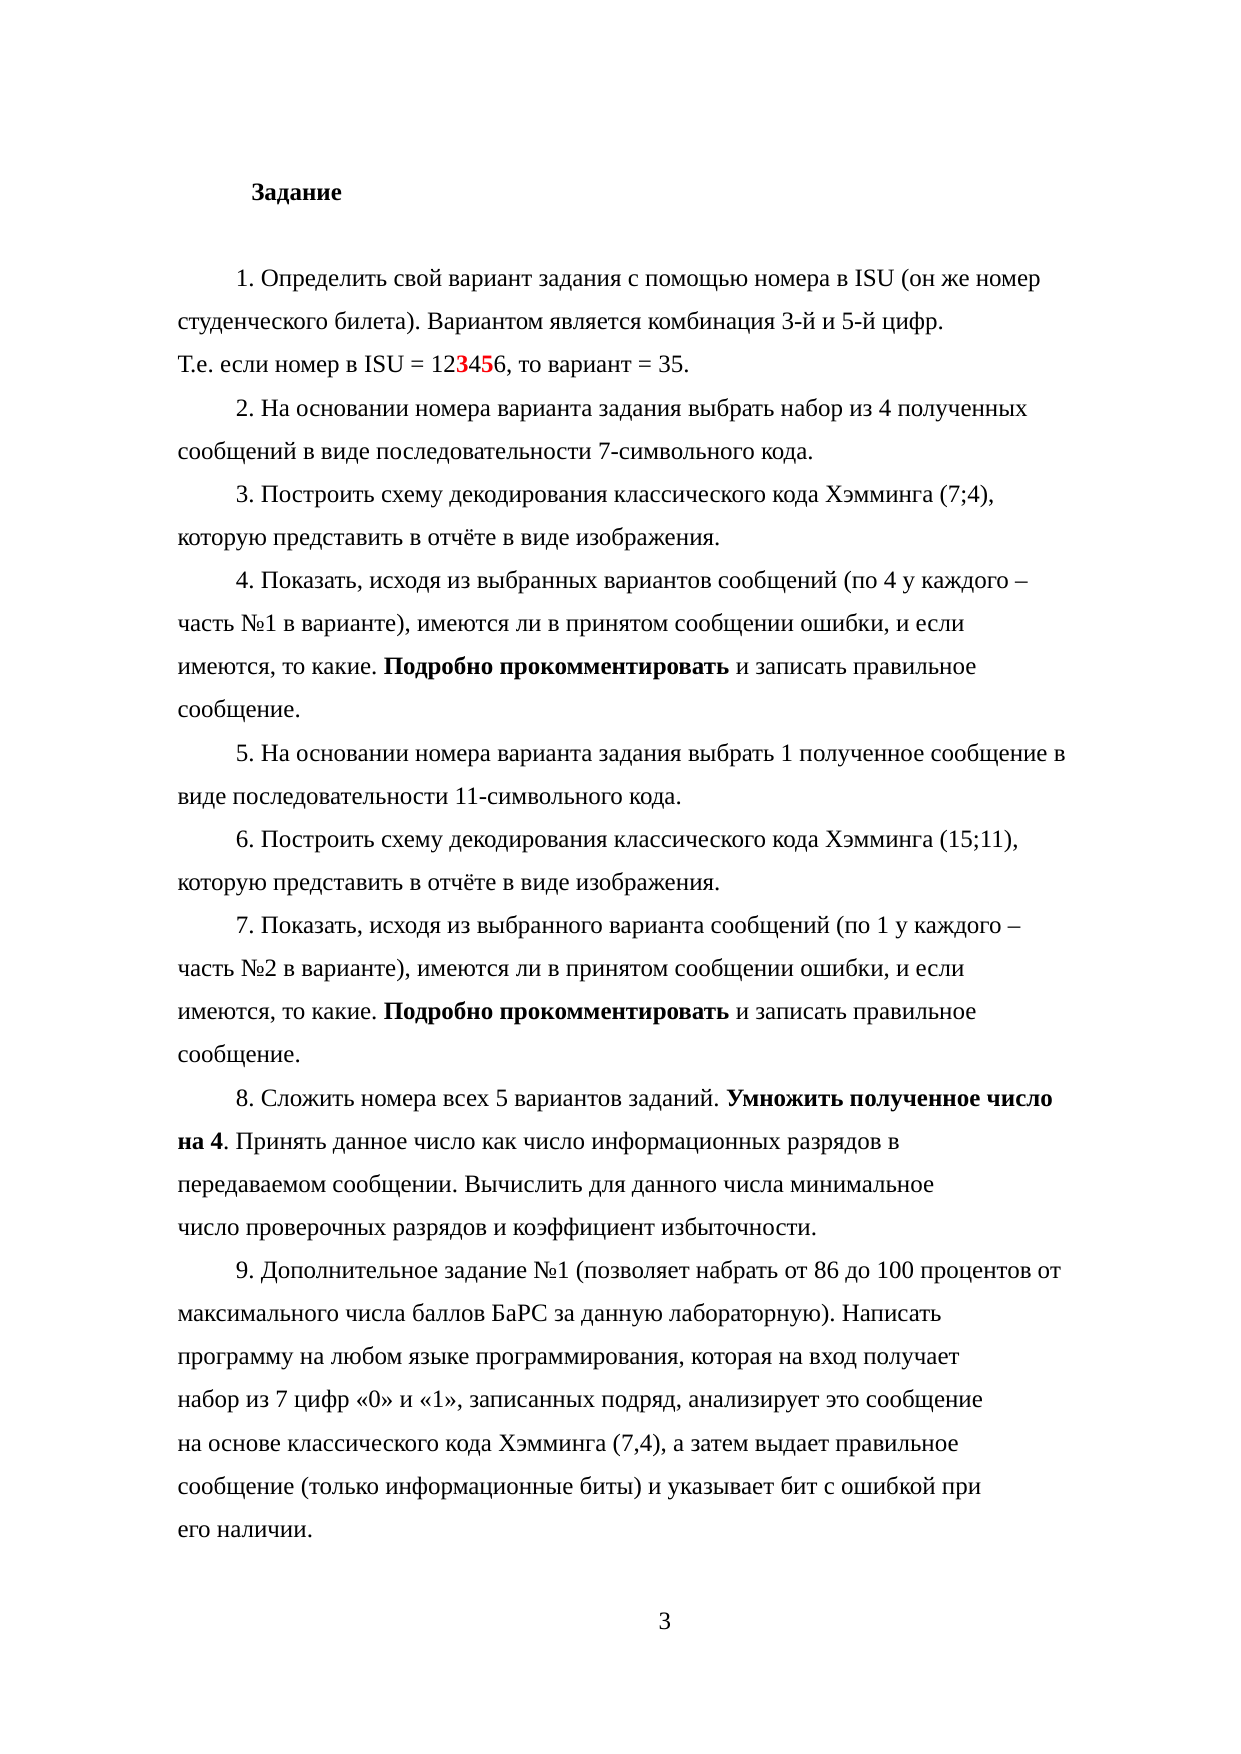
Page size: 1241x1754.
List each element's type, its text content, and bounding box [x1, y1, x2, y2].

text 2. На основании номера варианта задания выбрать набор из 4 полученных [177, 393, 1152, 421]
text имеются, то какие. Подробно прокомментировать и записать правильное [177, 996, 1152, 1025]
text его наличии. [177, 1514, 1152, 1543]
text студенческого билета). Вариантом является комбинация 3-й и 5-й цифр. [177, 306, 1152, 335]
text передаваемом сообщении. Вычислить для данного числа минимальное [177, 1169, 1152, 1198]
text максимального числа баллов БаРС за данную лабораторную). Написать [177, 1298, 1152, 1327]
text часть №2 в варианте), имеются ли в принятом сообщении ошибки, и если [177, 953, 1152, 982]
text 4. Показать, исходя из выбранных вариантов сообщений (по 4 у каждого – [177, 565, 1152, 594]
text 1. Определить свой вариант задания с помощью номера в ISU (он же номер [177, 263, 1152, 292]
text 7. Показать, исходя из выбранного варианта сообщений (по 1 у каждого – [177, 910, 1152, 939]
text виде последовательности 11-символьного кода. [177, 781, 1152, 809]
text Т.е. если номер в ISU = 123456, то вариант = 35. [177, 349, 1152, 378]
text 3. Построить схему декодирования классического кода Хэмминга (7;4), [177, 479, 1152, 508]
text сообщение. [177, 1039, 1152, 1068]
text 9. Дополнительное задание №1 (позволяет набрать от 86 до 100 процентов от [177, 1255, 1152, 1284]
text 6. Построить схему декодирования классического кода Хэмминга (15;11), [177, 824, 1152, 853]
text которую представить в отчёте в виде изображения. [177, 867, 1152, 896]
text на основе классического кода Хэмминга (7,4), а затем выдает правильное [177, 1428, 1152, 1456]
text часть №1 в варианте), имеются ли в принятом сообщении ошибки, и если [177, 608, 1152, 637]
text которую представить в отчёте в виде изображения. [177, 522, 1152, 551]
text Задание [177, 177, 1152, 206]
text 5. На основании номера варианта задания выбрать 1 полученное сообщение в [177, 738, 1152, 766]
text программу на любом языке программирования, которая на вход получает [177, 1341, 1152, 1370]
text имеются, то какие. Подробно прокомментировать и записать правильное [177, 651, 1152, 680]
text набор из 7 цифр «0» и «1», записанных подряд, анализирует это сообщение [177, 1384, 1152, 1413]
text сообщение (только информационные биты) и указывает бит с ошибкой при [177, 1471, 1152, 1499]
text 8. Сложить номера всех 5 вариантов заданий. Умножить полученное число [177, 1083, 1152, 1111]
text число проверочных разрядов и коэффициент избыточности. [177, 1212, 1152, 1241]
text сообщение. [177, 694, 1152, 723]
text сообщений в виде последовательности 7-символьного кода. [177, 436, 1152, 464]
text на 4. Принять данное число как число информационных разрядов в [177, 1126, 1152, 1154]
